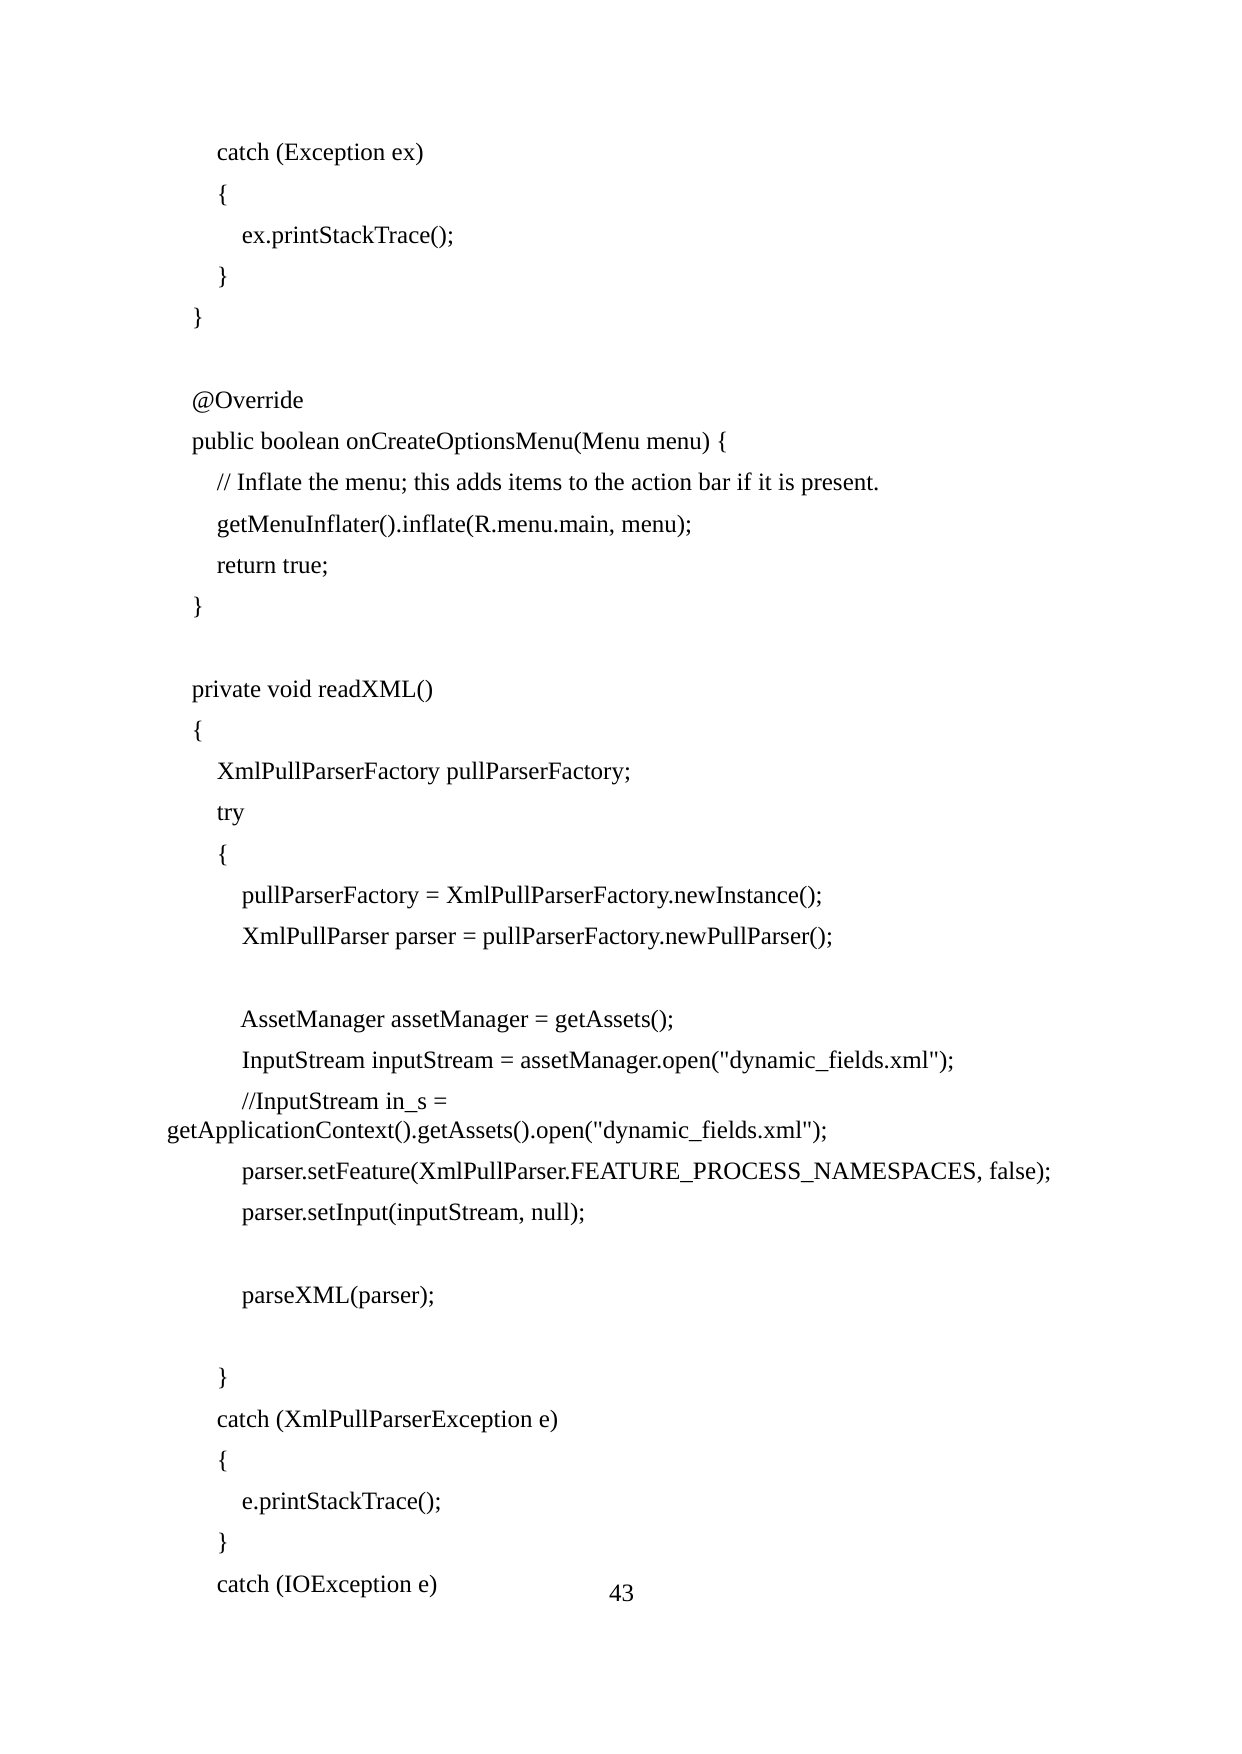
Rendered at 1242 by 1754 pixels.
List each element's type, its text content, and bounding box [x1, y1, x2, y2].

text } [167, 261, 1067, 290]
text ex.printStackTrace(); [167, 220, 1067, 249]
text parser.setInput(inputStream, null); [167, 1197, 1067, 1226]
text getMenuInflater().inflate(R.menu.main, menu); [167, 509, 1067, 537]
text { [167, 715, 1067, 744]
text { [167, 179, 1067, 207]
text // Inflate the menu; this adds items to the action bar if it is present. [167, 467, 1067, 496]
text } [167, 1362, 1067, 1391]
text return true; [167, 550, 1067, 579]
text parser.setFeature(XmlPullParser.FEATURE_PROCESS_NAMESPACES, false); [167, 1156, 1067, 1185]
text XmlPullParserFactory pullParserFactory; [167, 756, 1067, 785]
text } [167, 302, 1067, 331]
text catch (Exception ex) [167, 137, 1067, 166]
text parseXML(parser); [167, 1280, 1067, 1309]
text { [167, 1445, 1067, 1474]
text } [167, 1527, 1067, 1556]
text //InputStream in_s = getApplicationContext().getAssets().open("dynamic_fields.xml"); [167, 1086, 1067, 1144]
text AssetManager assetManager = getAssets(); [167, 1004, 1067, 1032]
text } [167, 591, 1067, 620]
text XmlPullParser parser = pullParserFactory.newPullParser(); [167, 921, 1067, 950]
text try [167, 797, 1067, 826]
text private void readXML() [167, 674, 1067, 702]
text catch (XmlPullParserException e) [167, 1404, 1067, 1432]
text e.printStackTrace(); [167, 1486, 1067, 1515]
text pullParserFactory = XmlPullParserFactory.newInstance(); [167, 880, 1067, 909]
text public boolean onCreateOptionsMenu(Menu menu) { [167, 426, 1067, 455]
text catch (IOException e) [167, 1569, 1067, 1597]
text { [167, 839, 1067, 867]
text @Override [167, 385, 1067, 414]
text InputStream inputStream = assetManager.open("dynamic_fields.xml"); [167, 1045, 1067, 1074]
